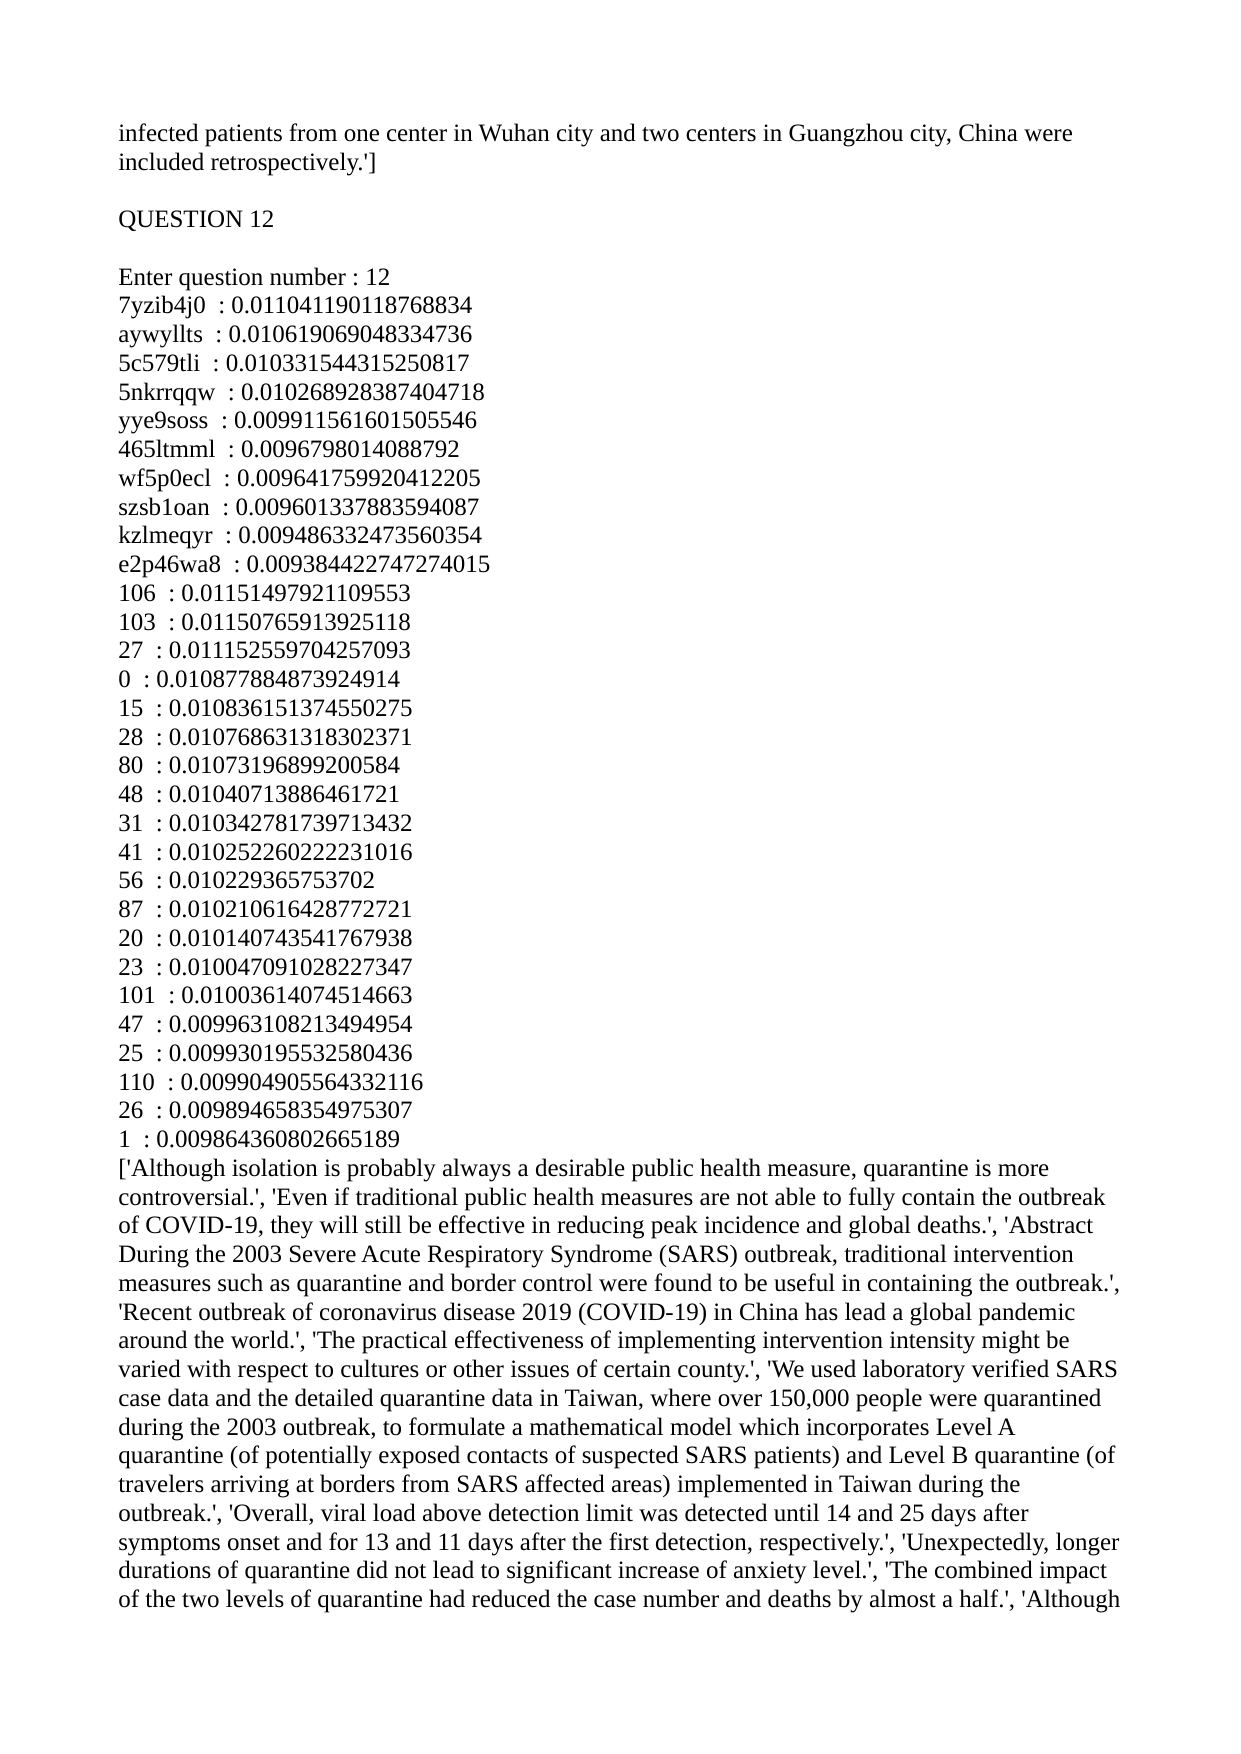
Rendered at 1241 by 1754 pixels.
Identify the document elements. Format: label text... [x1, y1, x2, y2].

text 465ltmml : 0.0096798014088792 [118, 434, 1122, 463]
text 87 : 0.010210616428772721 [118, 894, 1122, 923]
text Enter question number : 12 [118, 262, 1122, 291]
text 26 : 0.009894658354975307 [118, 1096, 1122, 1124]
text 5c579tli : 0.010331544315250817 [118, 348, 1122, 377]
text 15 : 0.010836151374550275 [118, 693, 1122, 722]
text 20 : 0.010140743541767938 [118, 923, 1122, 952]
text 1 : 0.009864360802665189 [118, 1124, 1122, 1153]
text 23 : 0.010047091028227347 [118, 952, 1122, 981]
text 27 : 0.011152559704257093 [118, 636, 1122, 664]
text 28 : 0.010768631318302371 [118, 722, 1122, 751]
text szsb1oan : 0.009601337883594087 [118, 492, 1122, 521]
text 101 : 0.01003614074514663 [118, 981, 1122, 1009]
text 110 : 0.009904905564332116 [118, 1067, 1122, 1096]
text infected patients from one center in Wuhan city and two centers in Guangzhou city, China were included retrospectively.'] [118, 118, 1122, 176]
text 80 : 0.01073196899200584 [118, 751, 1122, 779]
text aywyllts : 0.010619069048334736 [118, 319, 1122, 348]
text 7yzib4j0 : 0.011041190118768834 [118, 291, 1122, 319]
text QUESTION 12 [118, 204, 1122, 233]
text 31 : 0.010342781739713432 [118, 808, 1122, 837]
text 0 : 0.010877884873924914 [118, 664, 1122, 693]
text 25 : 0.009930195532580436 [118, 1038, 1122, 1067]
text 48 : 0.01040713886461721 [118, 779, 1122, 808]
text ['Although isolation is probably always a desirable public health measure, quarantine is more controversial.', 'Even if traditional public health measures are not able to fully contain the outbreak of COVID-19, they will still be effective in reducing peak incidence and global deaths.', 'Abstract During the 2003 Severe Acute Respiratory Syndrome (SARS) outbreak, traditional intervention measures such as quarantine and border control were found to be useful in containing the outbreak.', 'Recent outbreak of coronavirus disease 2019 (COVID-19) in China has lead a global pandemic around the world.', 'The practical effectiveness of implementing intervention intensity might be varied with respect to cultures or other issues of certain county.', 'We used laboratory verified SARS case data and the detailed quarantine data in Taiwan, where over 150,000 people were quarantined during the 2003 outbreak, to formulate a mathematical model which incorporates Level A quarantine (of potentially exposed contacts of suspected SARS patients) and Level B quarantine (of travelers arriving at borders from SARS affected areas) implemented in Taiwan during the outbreak.', 'Overall, viral load above detection limit was detected until 14 and 25 days after symptoms onset and for 13 and 11 days after the first detection, respectively.', 'Unexpectedly, longer durations of quarantine did not lead to significant increase of anxiety level.', 'The combined impact of the two levels of quarantine had reduced the case number and deaths by almost a half.', 'Although [118, 1153, 1122, 1613]
text 5nkrrqqw : 0.010268928387404718 [118, 377, 1122, 406]
text yye9soss : 0.009911561601505546 [118, 406, 1122, 434]
text e2p46wa8 : 0.009384422747274015 [118, 549, 1122, 578]
text 56 : 0.010229365753702 [118, 866, 1122, 894]
text 106 : 0.01151497921109553 [118, 578, 1122, 607]
text 41 : 0.010252260222231016 [118, 837, 1122, 866]
text kzlmeqyr : 0.009486332473560354 [118, 521, 1122, 549]
text wf5p0ecl : 0.009641759920412205 [118, 463, 1122, 492]
text 103 : 0.01150765913925118 [118, 607, 1122, 636]
text 47 : 0.009963108213494954 [118, 1009, 1122, 1038]
